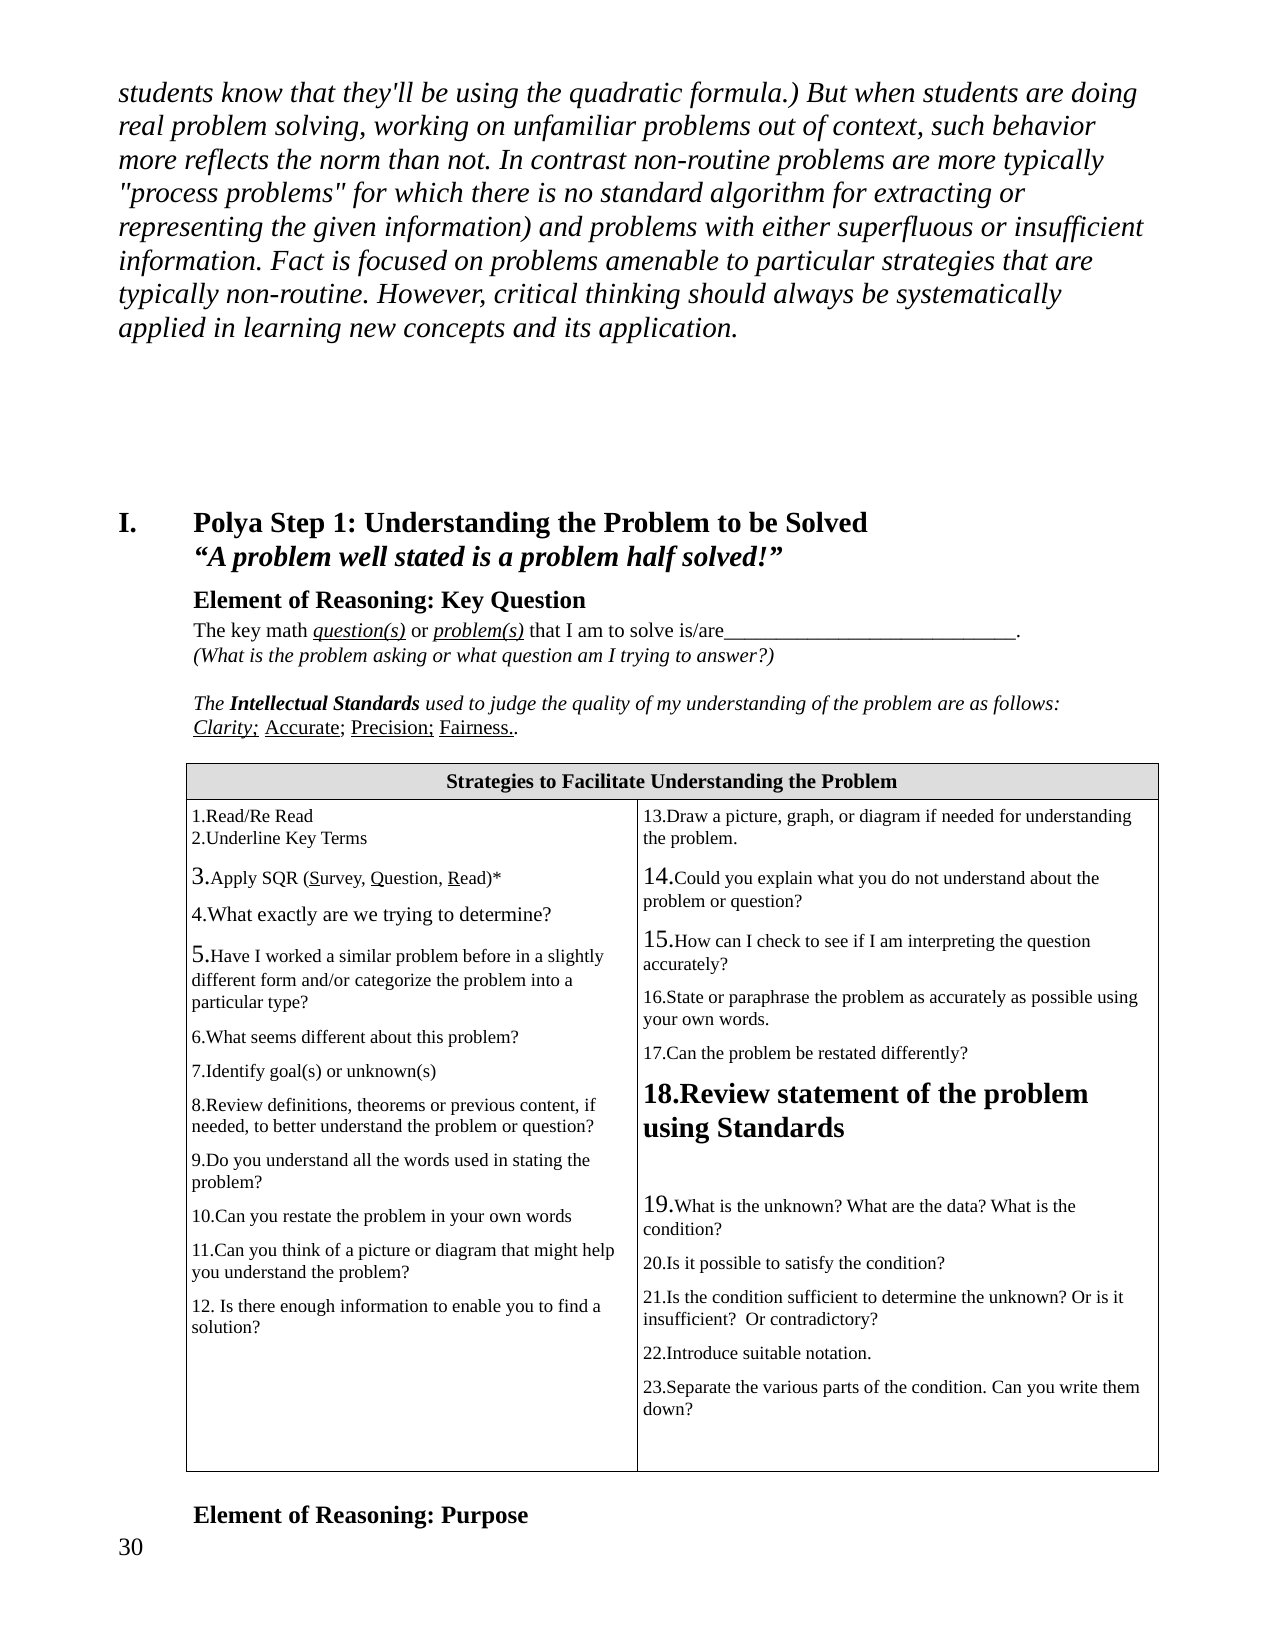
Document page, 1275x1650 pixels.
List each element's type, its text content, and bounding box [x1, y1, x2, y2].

text I. Polya Step 1: Understanding the Problem to be Solved [118, 506, 1157, 539]
table_cell Read/Re Read Underline Key Terms Apply SQR (Survey, Question, Read)* What exactly are we trying to determine? Have I worked a similar problem before in a slightly different form and/or categorize the problem into a particular type? What seems different about this problem? Identify goal(s) or unknown(s) Review definitions, theorems or previous content, if needed, to better understand the problem or question? Do you understand all the words used in stating the problem? Can you restate the problem in your own words Can you think of a picture or diagram that might help you understand the problem? Is there enough information to enable you to find a solution? [187, 800, 637, 1471]
text The Intellectual Standards used to judge the quality of my understanding of the problem are as follows: [118, 691, 1157, 715]
text Element of Reasoning: Key Question [118, 585, 1157, 614]
text The key math question(s) or problem(s) that I am to solve is/are____________________________. [118, 614, 1157, 643]
text Element of Reasoning: Purpose [118, 1501, 1157, 1529]
text (What is the problem asking or what question am I trying to answer?) [118, 643, 1157, 667]
table_header Strategies to Facilitate Understanding the Problem [187, 764, 1158, 799]
table_cell Draw a picture, graph, or diagram if needed for understanding the problem. Could you explain what you do not understand about the problem or question? How can I check to see if I am interpreting the question accurately? State or paraphrase the problem as accurately as possible using your own words. Can the problem be restated differently? Review statement of the problem using Standards What is the unknown? What are the data? What is the condition? Is it possible to satisfy the condition? Is the condition sufficient to determine the unknown? Or is it insufficient? Or contradictory? Introduce suitable notation. Separate the various parts of the condition. Can you write them down? [638, 800, 1158, 1471]
text Clarity; Accurate; Precision; Fairness.. [118, 715, 1157, 739]
text “A problem well stated is a problem half solved!” [118, 539, 1157, 573]
text students know that they'll be using the quadratic formula.) But when students are doing real problem solving, working on unfamiliar problems out of context, such behavior more reflects the norm than not. In contrast non-routine problems are more typically "process problems" for which there is no standard algorithm for extracting or representing the given information) and problems with either superfluous or insufficient information. Fact is focused on problems amenable to particular strategies that are typically non-routine. However, critical thinking should always be systematically applied in learning new concepts and its application. [118, 75, 1157, 343]
